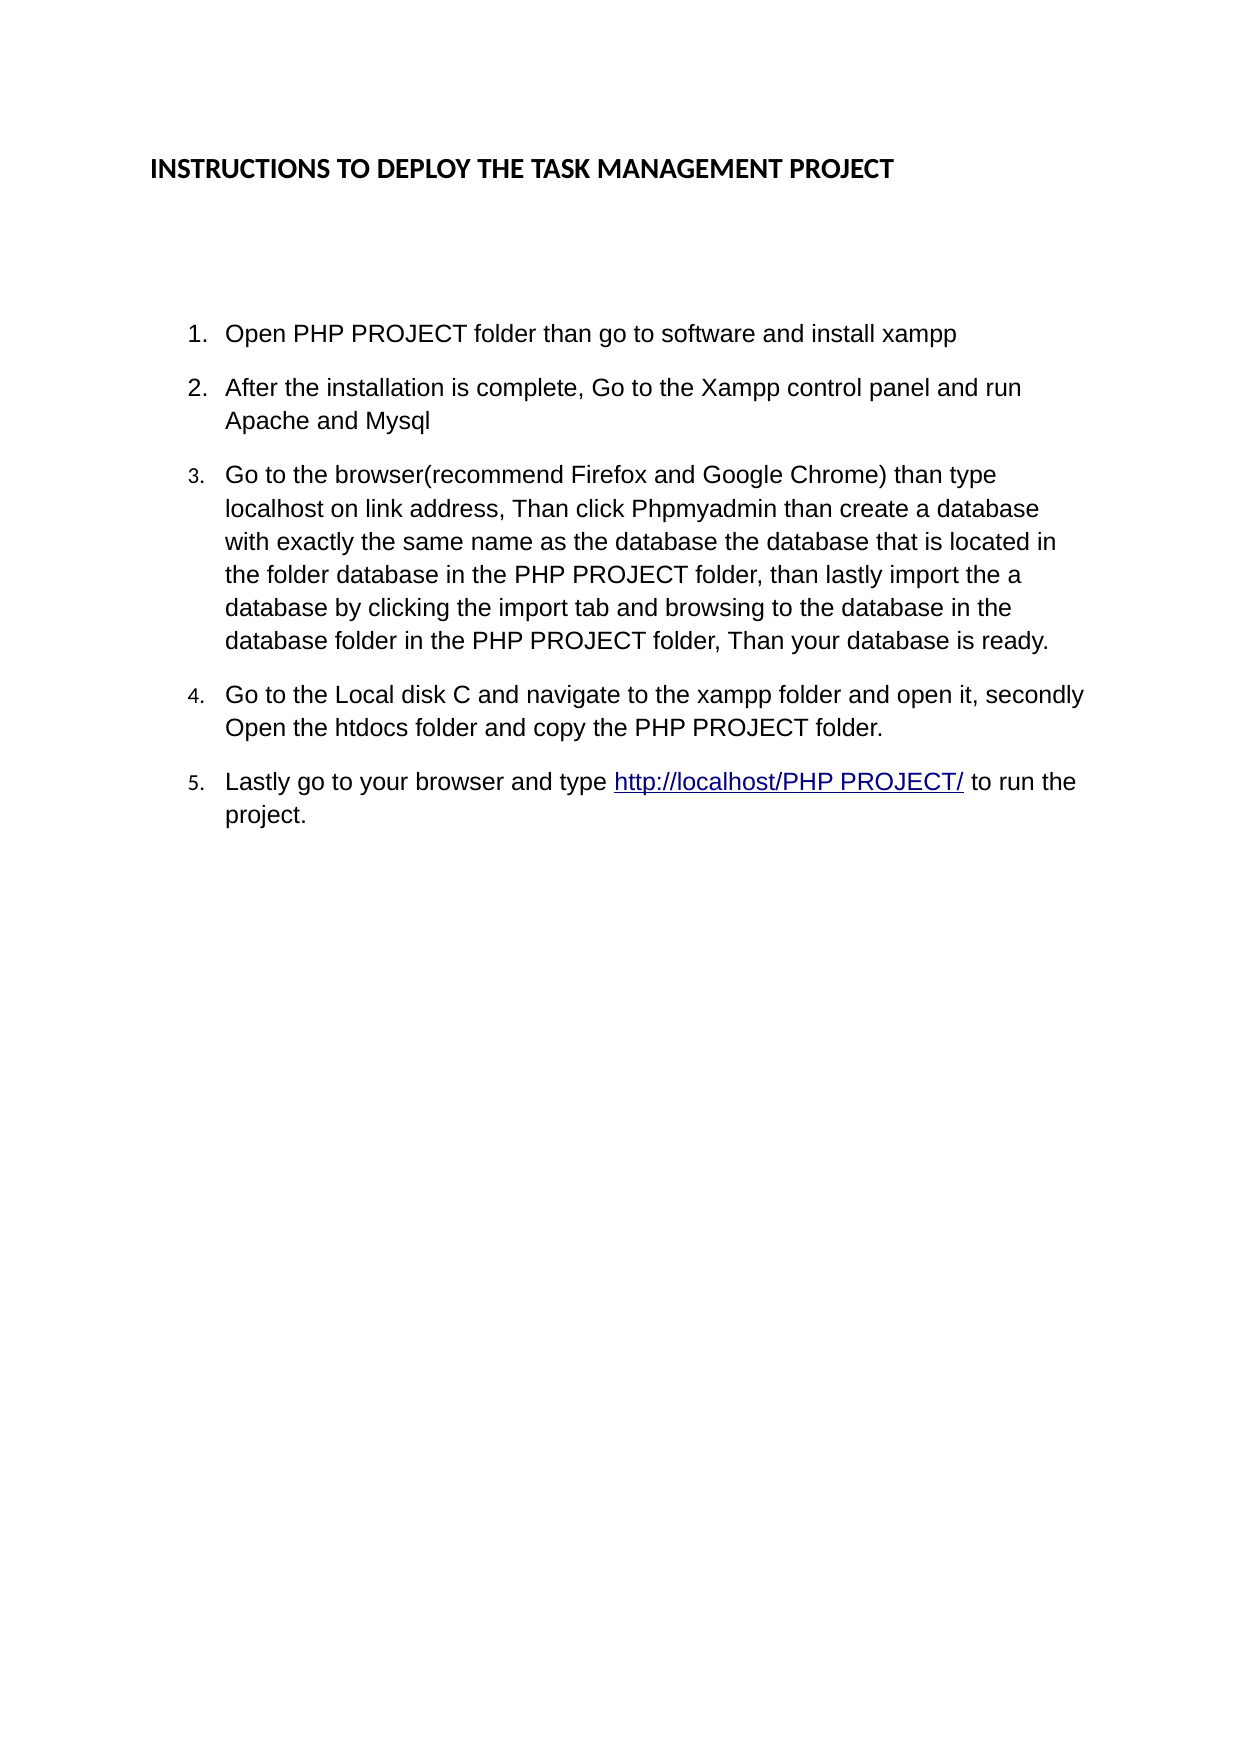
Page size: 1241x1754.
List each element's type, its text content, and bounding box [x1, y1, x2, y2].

text INSTRUCTIONS TO DEPLOY THE TASK MANAGEMENT PROJECT [150, 150, 1090, 186]
list Go to the Local disk C and navigate to the xampp folder and open it, secondly Open the htdocs folder and copy the PHP PROJECT folder. [187, 679, 1090, 742]
list After the installation is complete, Go to the Xampp control panel and run Apache and Mysql [187, 373, 1090, 435]
list Lastly go to your browser and type http://localhost/PHP PROJECT/ to run the project. [187, 767, 1090, 829]
list Open PHP PROJECT folder than go to software and install xampp [187, 319, 1090, 348]
list Go to the browser(recommend Firefox and Google Chrome) than type localhost on link address, Than click Phpmyadmin than create a database with exactly the same name as the database the database that is located in the folder database in the PHP PROJECT folder, than lastly import the a database by clicking the import tab and browsing to the database in the database folder in the PHP PROJECT folder, Than your database is ready. [187, 460, 1090, 654]
